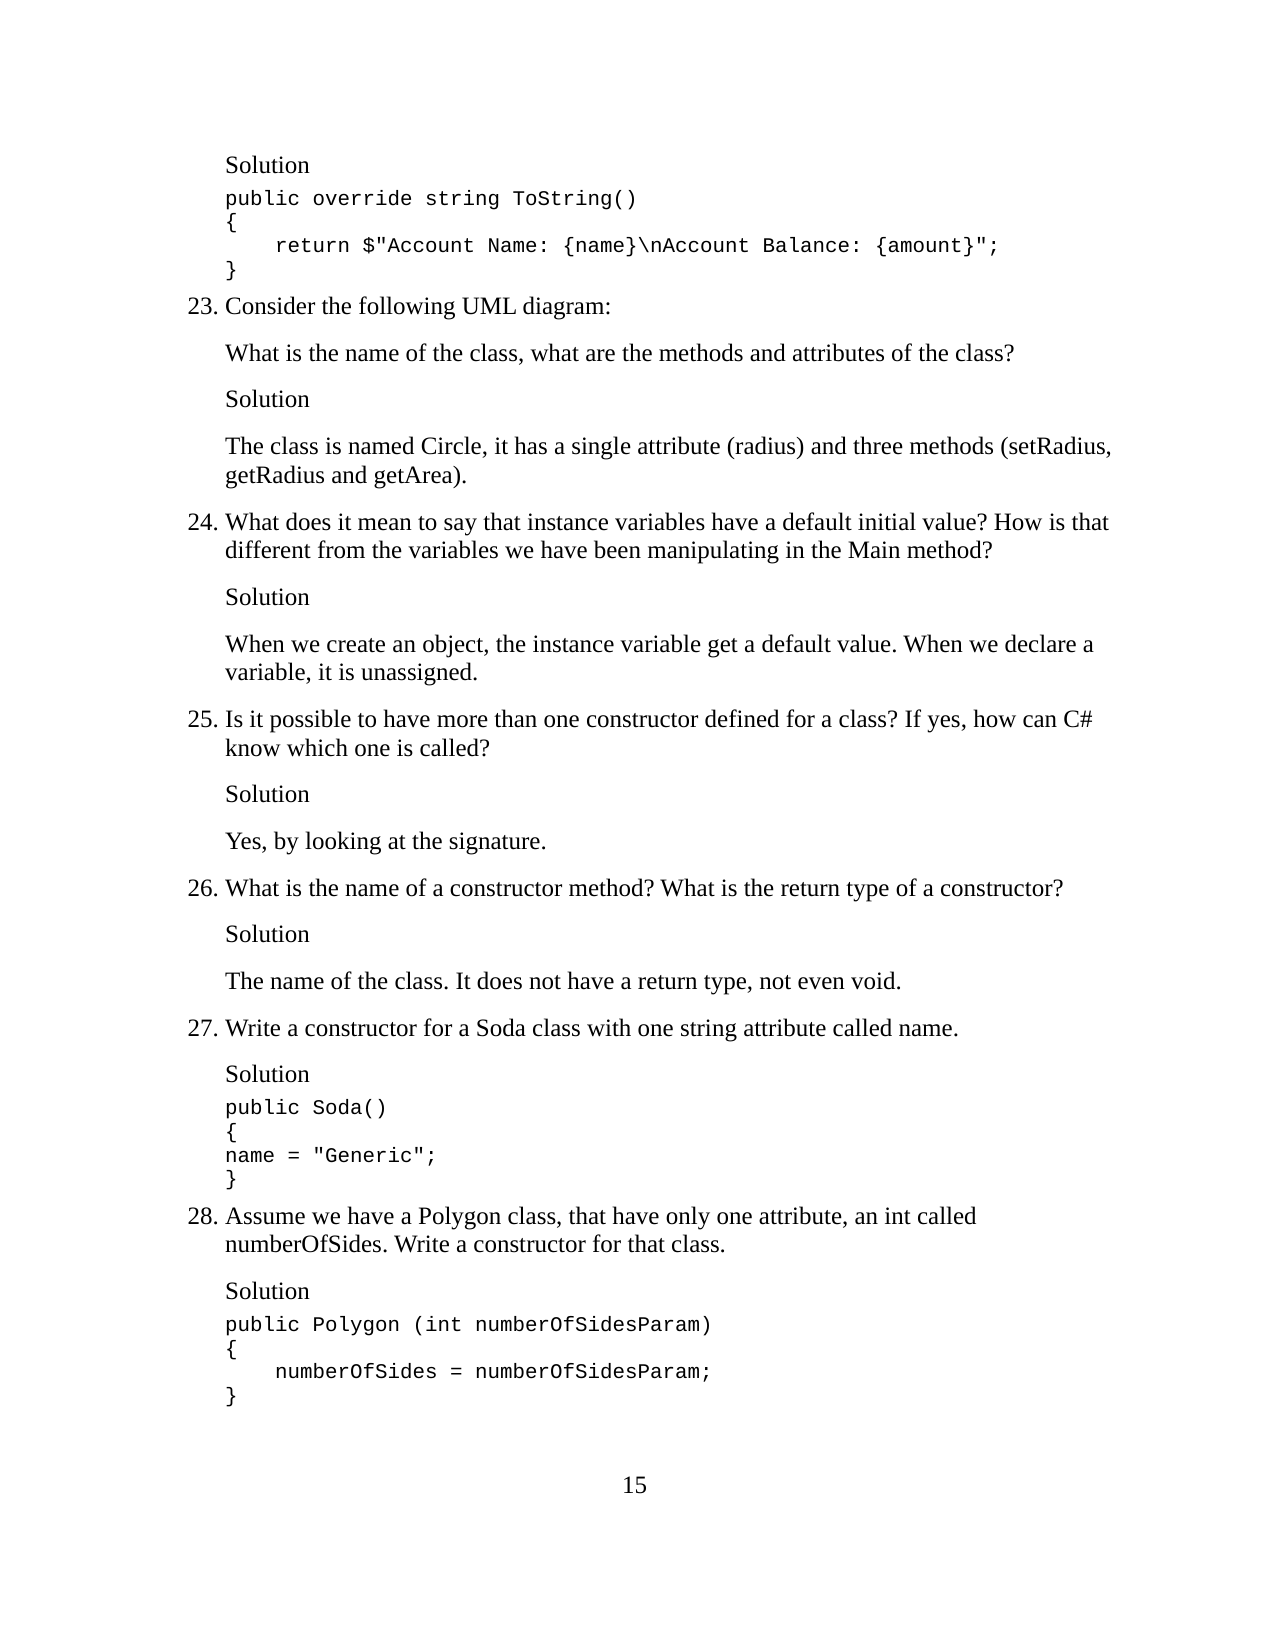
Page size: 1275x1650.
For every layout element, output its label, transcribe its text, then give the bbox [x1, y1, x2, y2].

list } [187, 1168, 1125, 1192]
list Solution [187, 582, 1125, 611]
list What is the name of the class, what are the methods and attributes of the class? [187, 338, 1125, 367]
list Yes, by looking at the signature. [187, 826, 1125, 855]
list { [187, 211, 1125, 235]
list } [187, 1385, 1125, 1408]
list The class is named Circle, it has a single attribute (radius) and three methods (setRadius, getRadius and getArea). [187, 431, 1125, 489]
list Is it possible to have more than one constructor defined for a class? If yes, how can C# know which one is called? [187, 704, 1125, 762]
list { [187, 1338, 1125, 1361]
list } [187, 259, 1125, 282]
list Solution [187, 384, 1125, 413]
list public override string ToString() [187, 188, 1125, 211]
list Solution [187, 150, 1125, 179]
list Solution [187, 1059, 1125, 1088]
list Write a constructor for a Soda class with one string attribute called name. [187, 1013, 1125, 1042]
list Assume we have a Polygon class, that have only one attribute, an int called numberOfSides. Write a constructor for that class. [187, 1201, 1125, 1258]
list Solution [187, 1276, 1125, 1305]
list The name of the class. It does not have a return type, not even void. [187, 966, 1125, 995]
list { [187, 1121, 1125, 1144]
list Consider the following UML diagram: [187, 291, 1125, 320]
list name = "Generic"; [187, 1144, 1125, 1168]
list public Polygon (int numberOfSidesParam) [187, 1314, 1125, 1338]
list Solution [187, 919, 1125, 948]
list What is the name of a constructor method? What is the return type of a constructor? [187, 873, 1125, 902]
list When we create an object, the instance variable get a default value. When we declare a variable, it is unassigned. [187, 629, 1125, 686]
list return $"Account Name: {name}\nAccount Balance: {amount}"; [187, 235, 1125, 259]
list What does it mean to say that instance variables have a default initial value? How is that different from the variables we have been manipulating in the Main method? [187, 507, 1125, 564]
list Solution [187, 779, 1125, 808]
list numberOfSides = numberOfSidesParam; [187, 1361, 1125, 1385]
list public Soda() [187, 1097, 1125, 1121]
